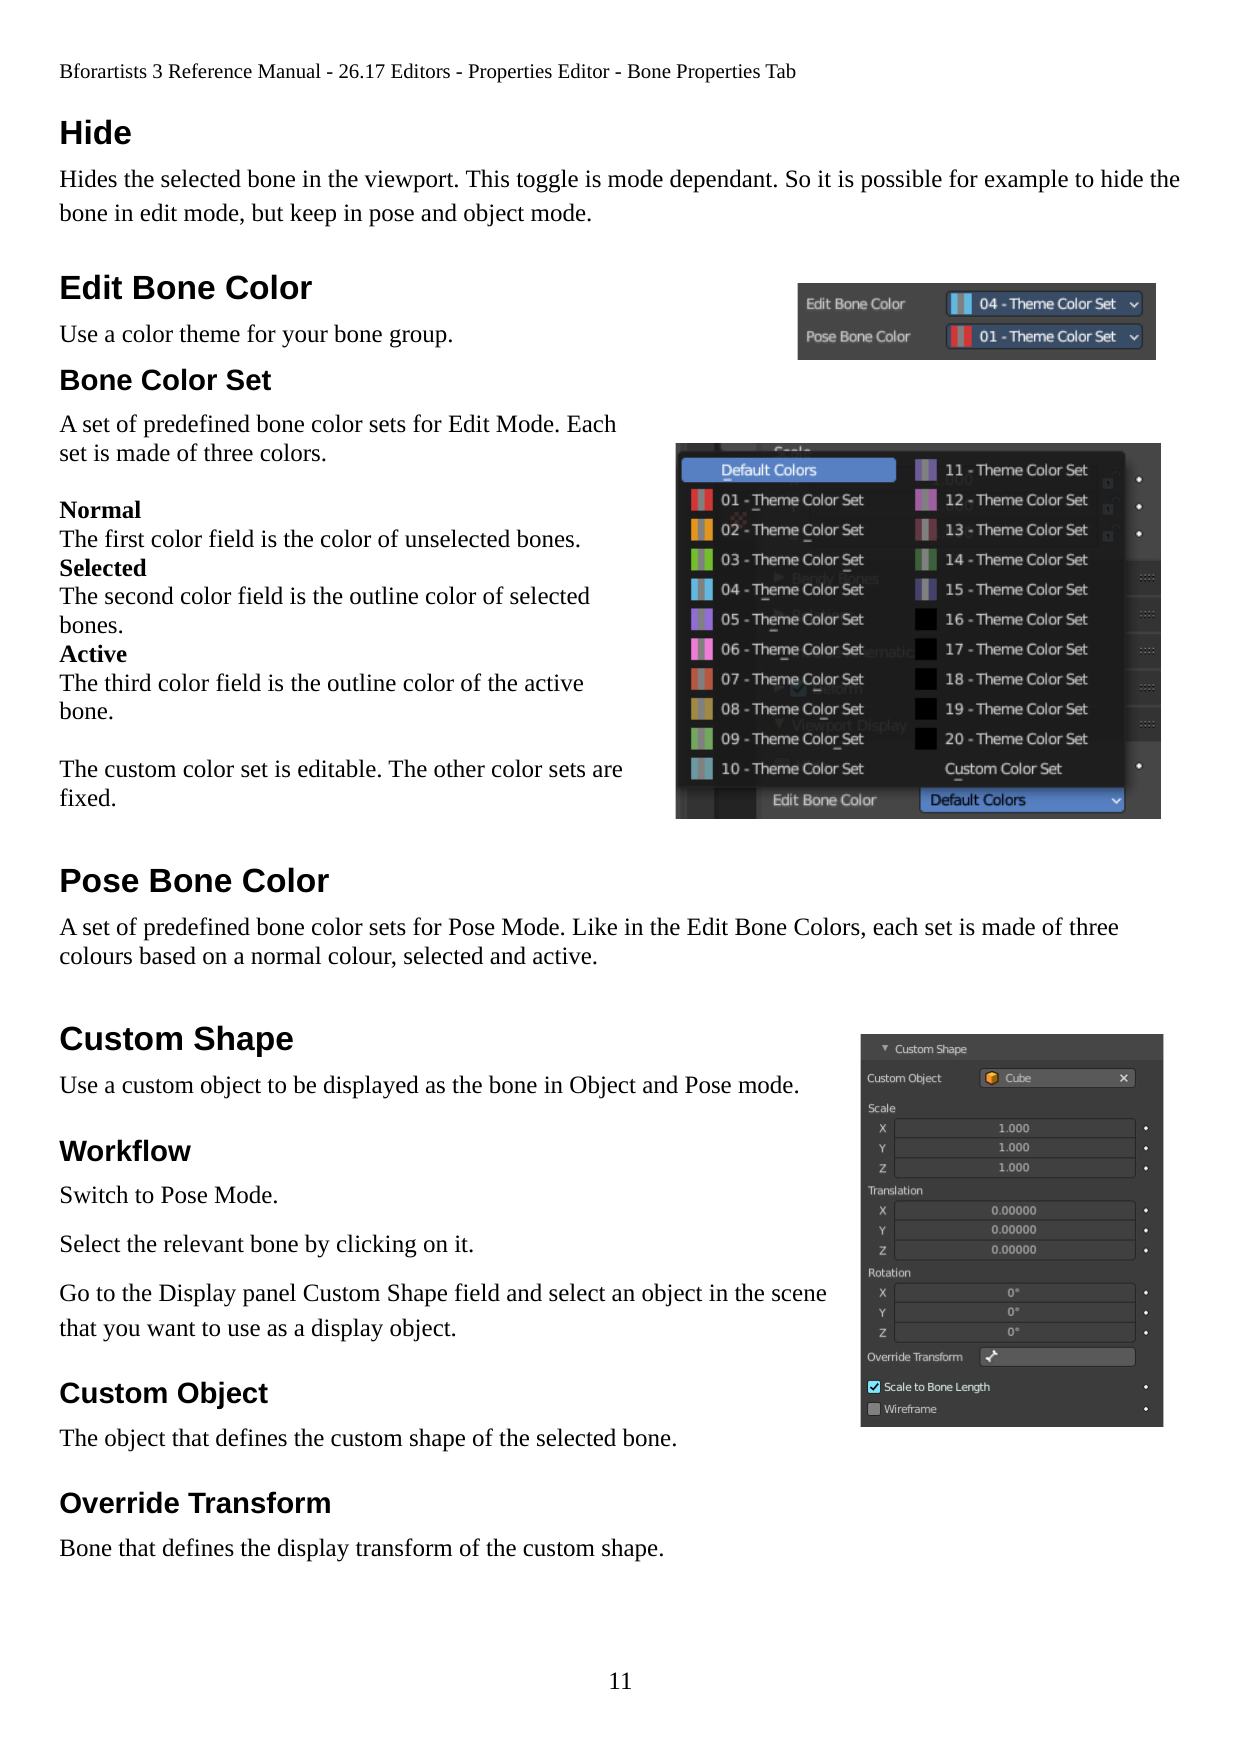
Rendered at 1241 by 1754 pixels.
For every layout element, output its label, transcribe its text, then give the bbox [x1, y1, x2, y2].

text The object that defines the custom shape of the selected bone. [59, 1423, 1181, 1451]
text [1161, 553, 1181, 581]
subtitle Custom Object [59, 1376, 860, 1410]
text The third color field is the outline color of the active bone. [59, 668, 675, 725]
subtitle Override Transform [59, 1486, 1181, 1520]
subtitle Bone Color Set [59, 363, 1181, 396]
subtitle Workflow [59, 1134, 860, 1168]
text The second color field is the outline color of selected bones. [59, 581, 675, 639]
subtitle [1164, 1376, 1181, 1410]
text Switch to Pose Mode. [59, 1180, 860, 1209]
picture [797, 283, 1156, 360]
text Selected [59, 553, 675, 581]
text [1161, 639, 1181, 668]
text Use a custom object to be displayed as the bone in Object and Pose mode. [59, 1070, 860, 1099]
subtitle Hide [59, 113, 1181, 151]
text Active [59, 639, 675, 668]
text A set of predefined bone color sets for Pose Mode. Like in the Edit Bone Colors, each set is made of three colours based on a normal colour, selected and active. [59, 912, 1181, 969]
text The custom color set is editable. The other color sets are fixed. [59, 754, 675, 811]
picture [860, 1034, 1164, 1427]
subtitle Edit Bone Color [59, 268, 1181, 307]
subtitle Custom Shape [59, 1019, 1181, 1058]
subtitle Pose Bone Color [59, 861, 1181, 899]
text [1161, 495, 1181, 524]
picture [675, 443, 1161, 819]
text Bone that defines the display transform of the custom shape. [59, 1533, 1181, 1561]
text The first color field is the color of unselected bones. [59, 524, 675, 553]
text Select the relevant bone by clicking on it. [59, 1229, 860, 1258]
text Hides the selected bone in the viewport. This toggle is mode dependant. So it is possible for example to hide the bone in edit mode, but keep in pose and object mode. [59, 164, 1181, 227]
text Go to the Display panel Custom Shape field and select an object in the scene that you want to use as a display object. [59, 1278, 860, 1342]
text A set of predefined bone color sets for Edit Mode. Each set is made of three colors. [59, 409, 1181, 466]
subtitle [1164, 1134, 1181, 1168]
text [1164, 1180, 1181, 1209]
text Use a color theme for your bone group. [59, 319, 797, 348]
text Normal [59, 495, 675, 524]
